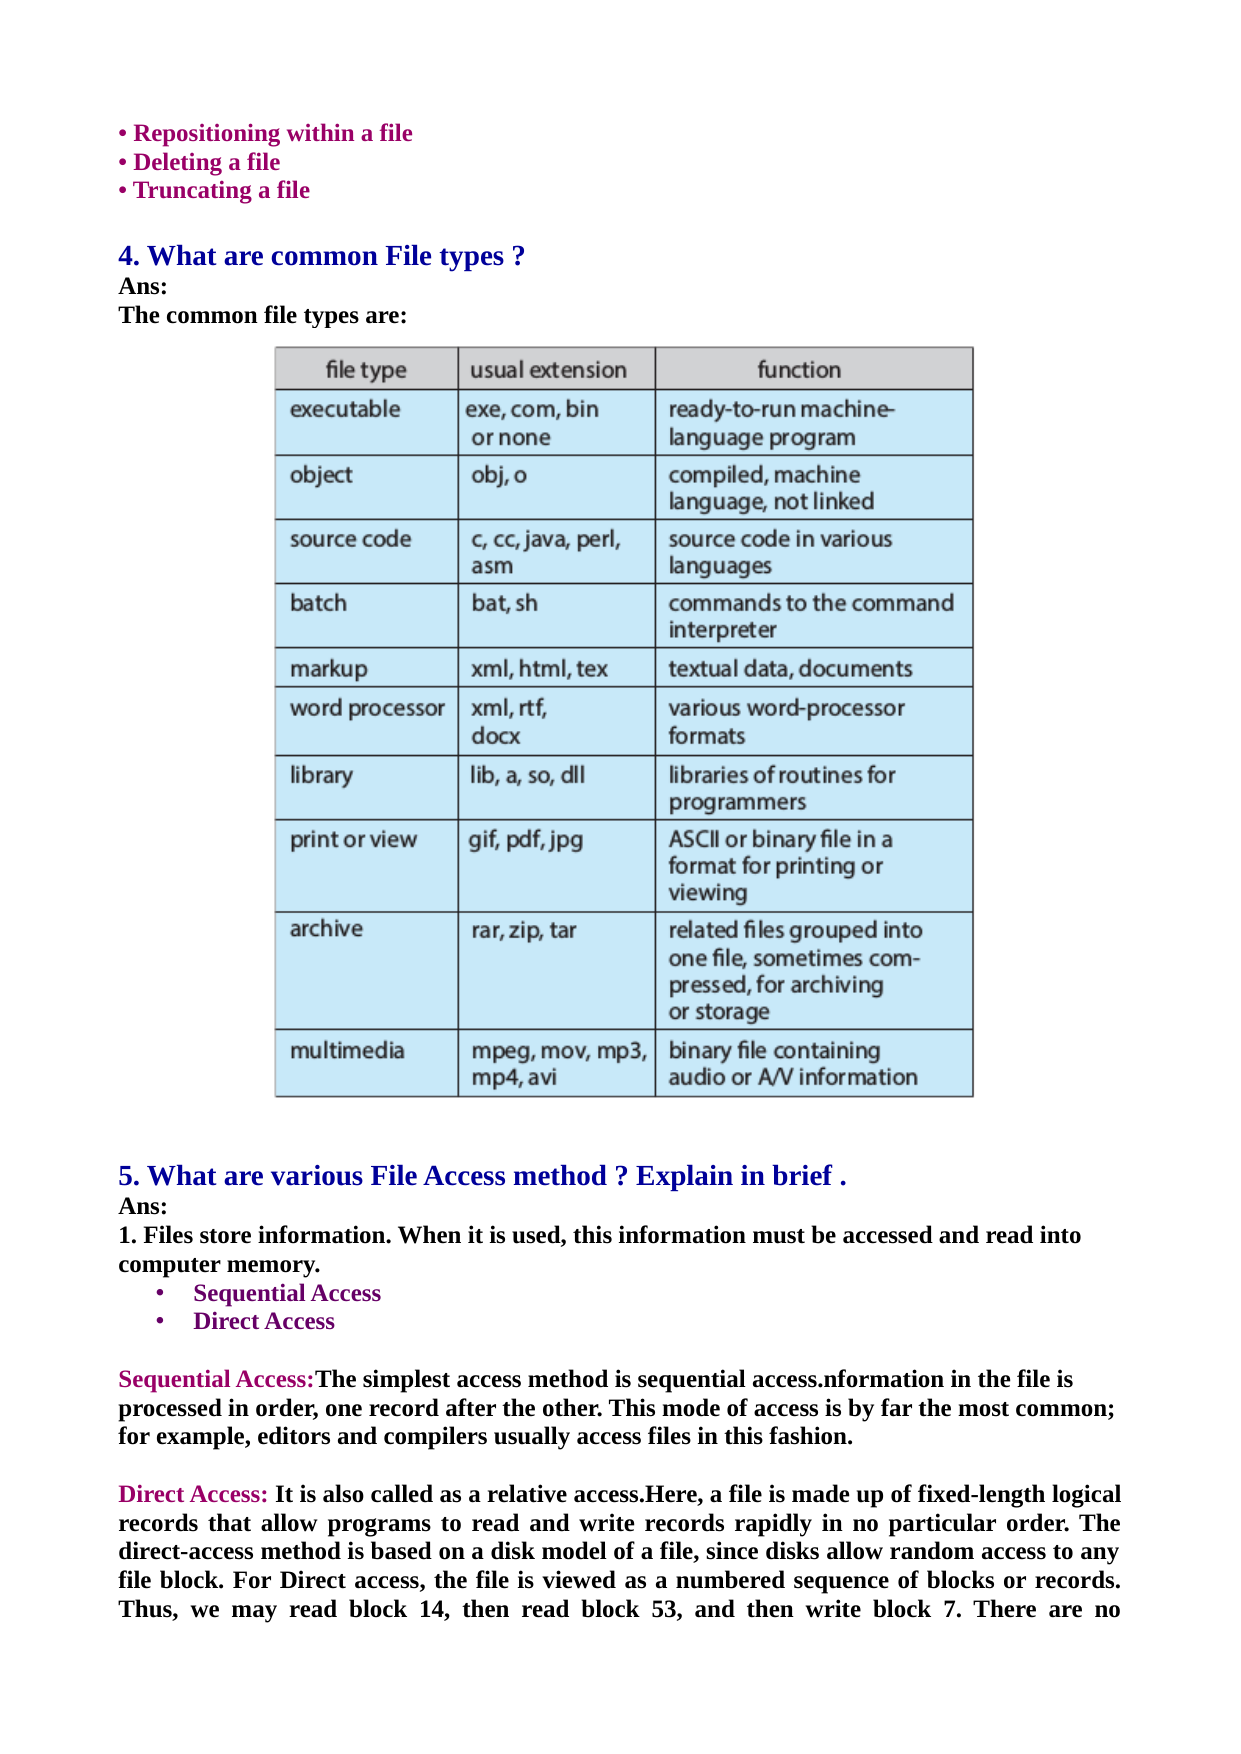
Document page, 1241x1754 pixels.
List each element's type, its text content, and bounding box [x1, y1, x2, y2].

text 4. What are common File types ? [118, 238, 1122, 271]
list Direct Access [156, 1306, 1122, 1335]
text 1. Files store information. When it is used, this information must be accessed and read into computer memory. [118, 1220, 1122, 1278]
text The common file types are: [118, 300, 1122, 329]
text • Repositioning within a file [118, 118, 1122, 147]
list Sequential Access [156, 1278, 1122, 1306]
text Direct Access: It is also called as a relative access.Here, a file is made up of fixed-length logical records that allow programs to read and write records rapidly in no particular order. The direct-access method is based on a disk model of a file, since disks allow random access to any file block. For Direct access, the file is viewed as a numbered sequence of blocks or records. Thus, we may read block 14, then read block 53, and then write block 7. There are no [118, 1479, 1122, 1623]
picture [245, 328, 995, 1118]
text • Deleting a file [118, 147, 1122, 176]
text • Truncating a file [118, 176, 1122, 204]
text Ans: [118, 1191, 1122, 1220]
text Ans: [118, 271, 1122, 300]
text Sequential Access:The simplest access method is sequential access.nformation in the file is processed in order, one record after the other. This mode of access is by far the most common; for example, editors and compilers usually access files in this fashion. [118, 1364, 1122, 1450]
text 5. What are various File Access method ? Explain in brief . [118, 1158, 1122, 1191]
